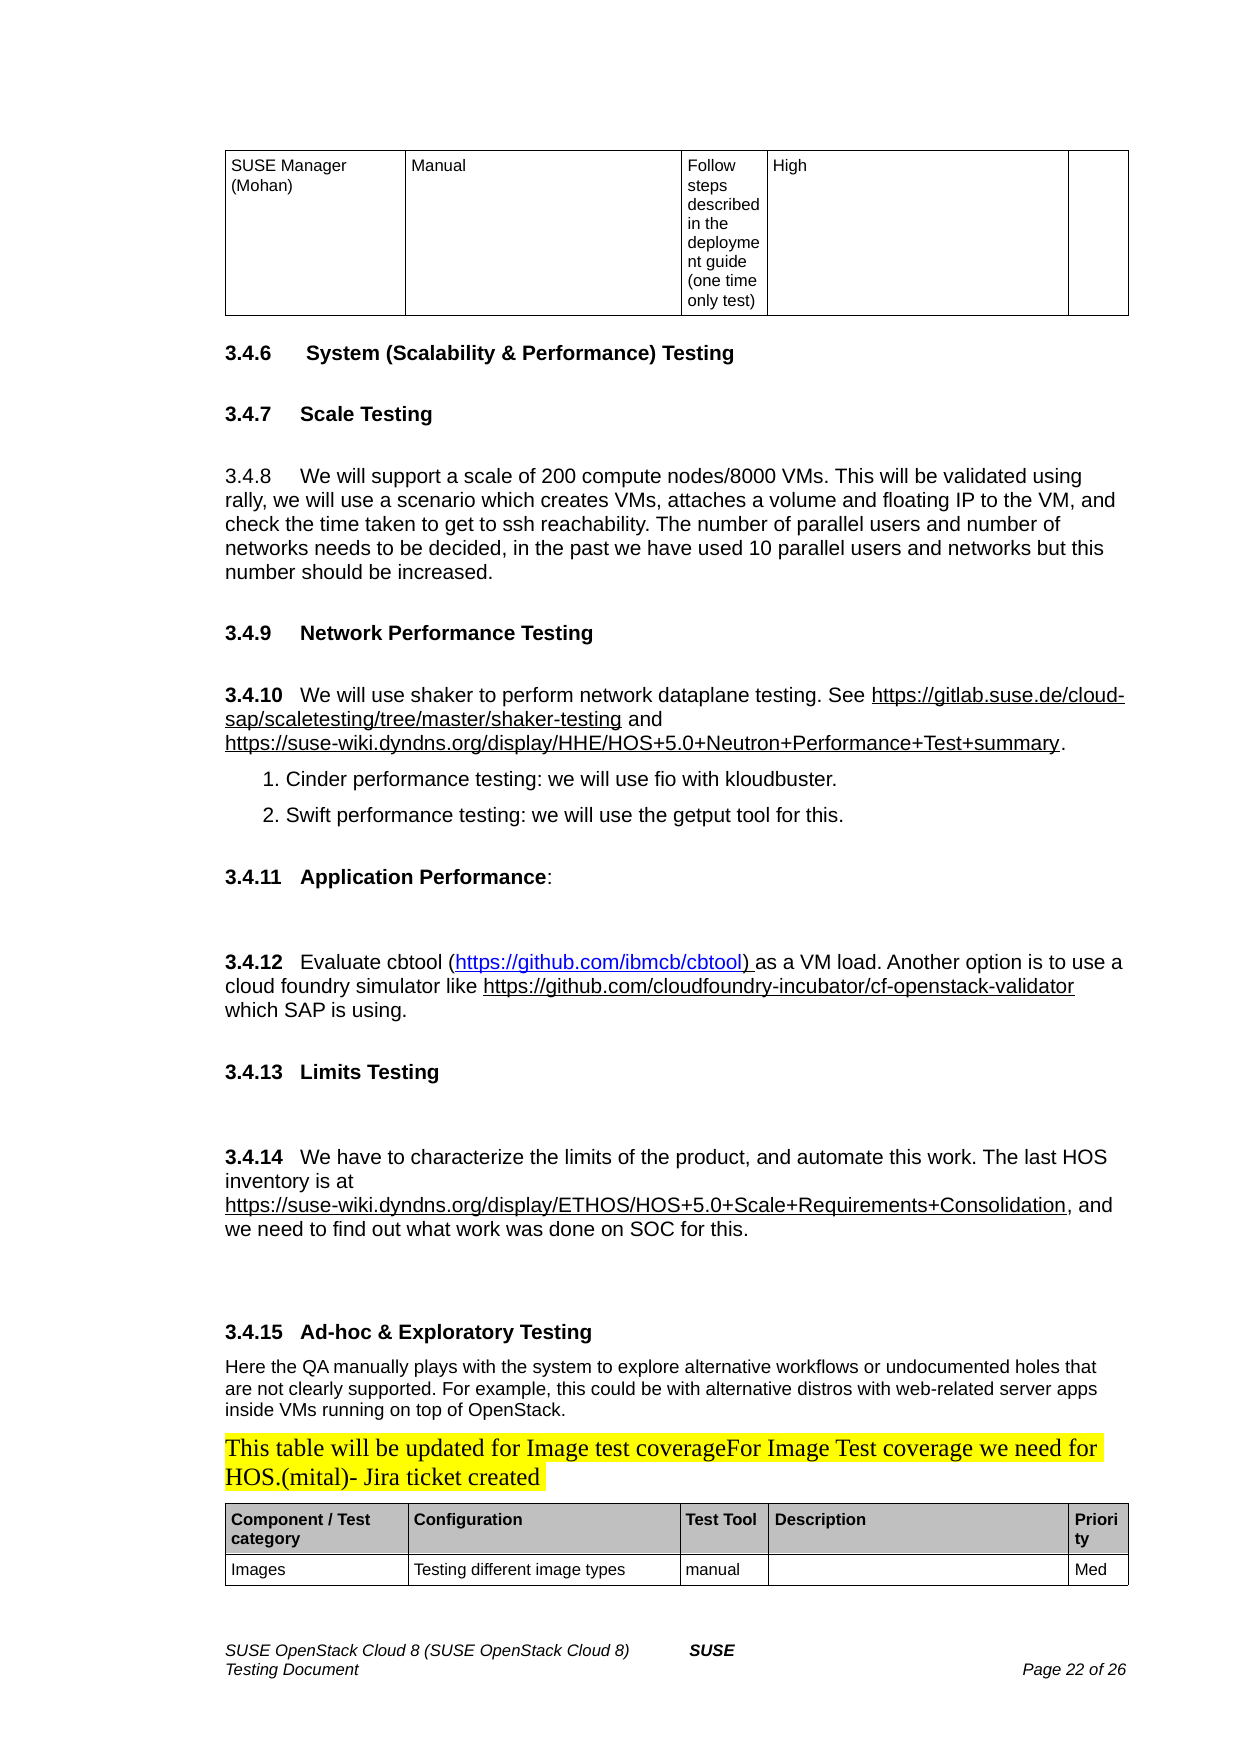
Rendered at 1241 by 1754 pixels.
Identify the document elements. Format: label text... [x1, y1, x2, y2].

subtitle Scale Testing [225, 402, 1128, 426]
table_cell Manual [406, 151, 681, 315]
text This table will be updated for Image test coverageFor Image Test coverage we need for HOS.(mital)- Jira ticket created [225, 1433, 1128, 1491]
text 2. Swift performance testing: we will use the getput tool for this. [262, 803, 1128, 827]
subtitle Ad-hoc & Exploratory Testing [225, 1319, 1128, 1343]
text 1. Cinder performance testing: we will use fio with kloudbuster. [262, 767, 1128, 791]
subtitle System (Scalability & Performance) Testing [225, 341, 1128, 365]
subtitle Evaluate cbtool (https://github.com/ibmcb/cbtool) as a VM load. Another option is to use a cloud foundry simulator like https://github.com/cloudfoundry-incubator/cf-openstack-validator which SAP is using. [225, 950, 1128, 1022]
table_header Priority [1069, 1504, 1128, 1553]
table_cell Testing different image types [409, 1555, 680, 1585]
subtitle We have to characterize the limits of the product, and automate this work. The last HOS inventory is at https://suse-wiki.dyndns.org/display/ETHOS/HOS+5.0+Scale+Requirements+Consolidation, and we need to find out what work was done on SOC for this. [225, 1145, 1128, 1241]
subtitle Network Performance Testing [225, 621, 1128, 645]
text Here the QA manually plays with the system to explore alternative workflows or undocumented holes that are not clearly supported. For example, this could be with alternative distros with web-related server apps inside VMs running on top of OpenStack. [225, 1356, 1128, 1421]
subtitle We will support a scale of 200 compute nodes/8000 VMs. This will be validated using rally, we will use a scenario which creates VMs, attaches a volume and floating IP to the VM, and check the time taken to get to ssh reachability. The number of parallel users and number of networks needs to be decided, in the past we have used 10 parallel users and networks but this number should be increased. [225, 464, 1128, 583]
table_cell [1069, 151, 1128, 315]
subtitle Application Performance: [225, 865, 1128, 913]
table_header Description [769, 1504, 1068, 1553]
table_cell SUSE Manager (Mohan) [226, 151, 405, 315]
table_cell Med [1069, 1555, 1128, 1585]
table_header Component / Test category [226, 1504, 408, 1553]
table_header Test Tool [681, 1504, 768, 1553]
table_cell Follow steps described in the deployment guide (one time only test) [682, 151, 767, 315]
table_cell manual [681, 1555, 768, 1585]
subtitle Limits Testing [225, 1059, 1128, 1107]
table_cell High [768, 151, 1068, 315]
table_header Configuration [409, 1504, 680, 1553]
subtitle We will use shaker to perform network dataplane testing. See https://gitlab.suse.de/cloud-sap/scaletesting/tree/master/shaker-testing and https://suse-wiki.dyndns.org/display/HHE/HOS+5.0+Neutron+Performance+Test+summary. [225, 682, 1128, 754]
table_cell Images [226, 1555, 408, 1585]
table_cell [769, 1555, 1068, 1585]
